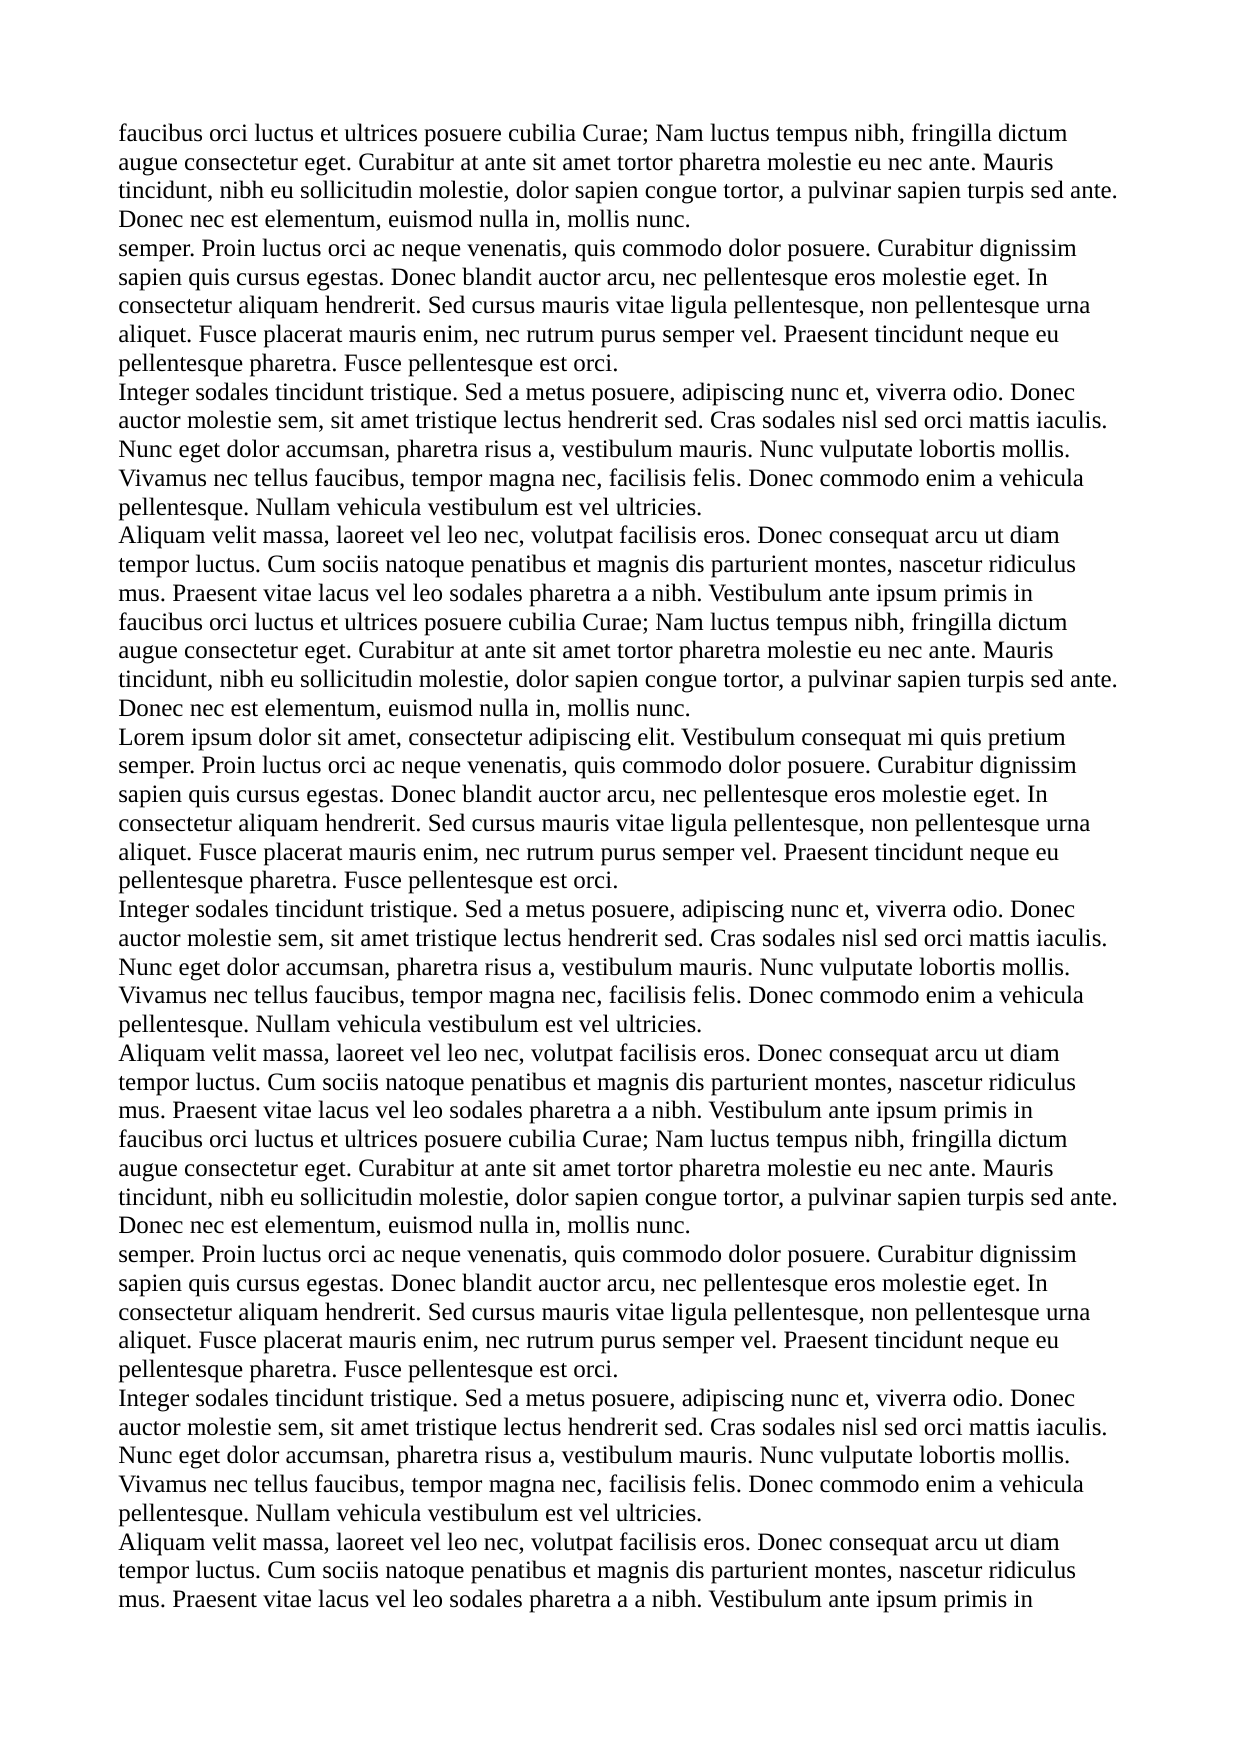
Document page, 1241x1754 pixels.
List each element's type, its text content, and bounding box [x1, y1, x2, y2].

text semper. Proin luctus orci ac neque venenatis, quis commodo dolor posuere. Curabitur dignissim sapien quis cursus egestas. Donec blandit auctor arcu, nec pellentesque eros molestie eget. In consectetur aliquam hendrerit. Sed cursus mauris vitae ligula pellentesque, non pellentesque urna aliquet. Fusce placerat mauris enim, nec rutrum purus semper vel. Praesent tincidunt neque eu pellentesque pharetra. Fusce pellentesque est orci. [118, 233, 1122, 377]
text Aliquam velit massa, laoreet vel leo nec, volutpat facilisis eros. Donec consequat arcu ut diam tempor luctus. Cum sociis natoque penatibus et magnis dis parturient montes, nascetur ridiculus mus. Praesent vitae lacus vel leo sodales pharetra a a nibh. Vestibulum ante ipsum primis in faucibus orci luctus et ultrices posuere cubilia Curae; Nam luctus tempus nibh, fringilla dictum augue consectetur eget. Curabitur at ante sit amet tortor pharetra molestie eu nec ante. Mauris tincidunt, nibh eu sollicitudin molestie, dolor sapien congue tortor, a pulvinar sapien turpis sed ante. Donec nec est elementum, euismod nulla in, mollis nunc. [118, 521, 1122, 722]
text Aliquam velit massa, laoreet vel leo nec, volutpat facilisis eros. Donec consequat arcu ut diam tempor luctus. Cum sociis natoque penatibus et magnis dis parturient montes, nascetur ridiculus mus. Praesent vitae lacus vel leo sodales pharetra a a nibh. Vestibulum ante ipsum primis in faucibus orci luctus et ultrices posuere cubilia Curae; Nam luctus tempus nibh, fringilla dictum augue consectetur eget. Curabitur at ante sit amet tortor pharetra molestie eu nec ante. Mauris tincidunt, nibh eu sollicitudin molestie, dolor sapien congue tortor, a pulvinar sapien turpis sed ante. Donec nec est elementum, euismod nulla in, mollis nunc. [118, 1038, 1122, 1239]
text Lorem ipsum dolor sit amet, consectetur adipiscing elit. Vestibulum consequat mi quis pretium semper. Proin luctus orci ac neque venenatis, quis commodo dolor posuere. Curabitur dignissim sapien quis cursus egestas. Donec blandit auctor arcu, nec pellentesque eros molestie eget. In consectetur aliquam hendrerit. Sed cursus mauris vitae ligula pellentesque, non pellentesque urna aliquet. Fusce placerat mauris enim, nec rutrum purus semper vel. Praesent tincidunt neque eu pellentesque pharetra. Fusce pellentesque est orci. [118, 722, 1122, 894]
text semper. Proin luctus orci ac neque venenatis, quis commodo dolor posuere. Curabitur dignissim sapien quis cursus egestas. Donec blandit auctor arcu, nec pellentesque eros molestie eget. In consectetur aliquam hendrerit. Sed cursus mauris vitae ligula pellentesque, non pellentesque urna aliquet. Fusce placerat mauris enim, nec rutrum purus semper vel. Praesent tincidunt neque eu pellentesque pharetra. Fusce pellentesque est orci. [118, 1239, 1122, 1383]
text Integer sodales tincidunt tristique. Sed a metus posuere, adipiscing nunc et, viverra odio. Donec auctor molestie sem, sit amet tristique lectus hendrerit sed. Cras sodales nisl sed orci mattis iaculis. Nunc eget dolor accumsan, pharetra risus a, vestibulum mauris. Nunc vulputate lobortis mollis. Vivamus nec tellus faucibus, tempor magna nec, facilisis felis. Donec commodo enim a vehicula pellentesque. Nullam vehicula vestibulum est vel ultricies. [118, 1383, 1122, 1527]
text faucibus orci luctus et ultrices posuere cubilia Curae; Nam luctus tempus nibh, fringilla dictum augue consectetur eget. Curabitur at ante sit amet tortor pharetra molestie eu nec ante. Mauris tincidunt, nibh eu sollicitudin molestie, dolor sapien congue tortor, a pulvinar sapien turpis sed ante. Donec nec est elementum, euismod nulla in, mollis nunc. [118, 118, 1122, 233]
text Integer sodales tincidunt tristique. Sed a metus posuere, adipiscing nunc et, viverra odio. Donec auctor molestie sem, sit amet tristique lectus hendrerit sed. Cras sodales nisl sed orci mattis iaculis. Nunc eget dolor accumsan, pharetra risus a, vestibulum mauris. Nunc vulputate lobortis mollis. Vivamus nec tellus faucibus, tempor magna nec, facilisis felis. Donec commodo enim a vehicula pellentesque. Nullam vehicula vestibulum est vel ultricies. [118, 894, 1122, 1038]
text Aliquam velit massa, laoreet vel leo nec, volutpat facilisis eros. Donec consequat arcu ut diam tempor luctus. Cum sociis natoque penatibus et magnis dis parturient montes, nascetur ridiculus mus. Praesent vitae lacus vel leo sodales pharetra a a nibh. Vestibulum ante ipsum primis in [118, 1527, 1122, 1613]
text Integer sodales tincidunt tristique. Sed a metus posuere, adipiscing nunc et, viverra odio. Donec auctor molestie sem, sit amet tristique lectus hendrerit sed. Cras sodales nisl sed orci mattis iaculis. Nunc eget dolor accumsan, pharetra risus a, vestibulum mauris. Nunc vulputate lobortis mollis. Vivamus nec tellus faucibus, tempor magna nec, facilisis felis. Donec commodo enim a vehicula pellentesque. Nullam vehicula vestibulum est vel ultricies. [118, 377, 1122, 521]
